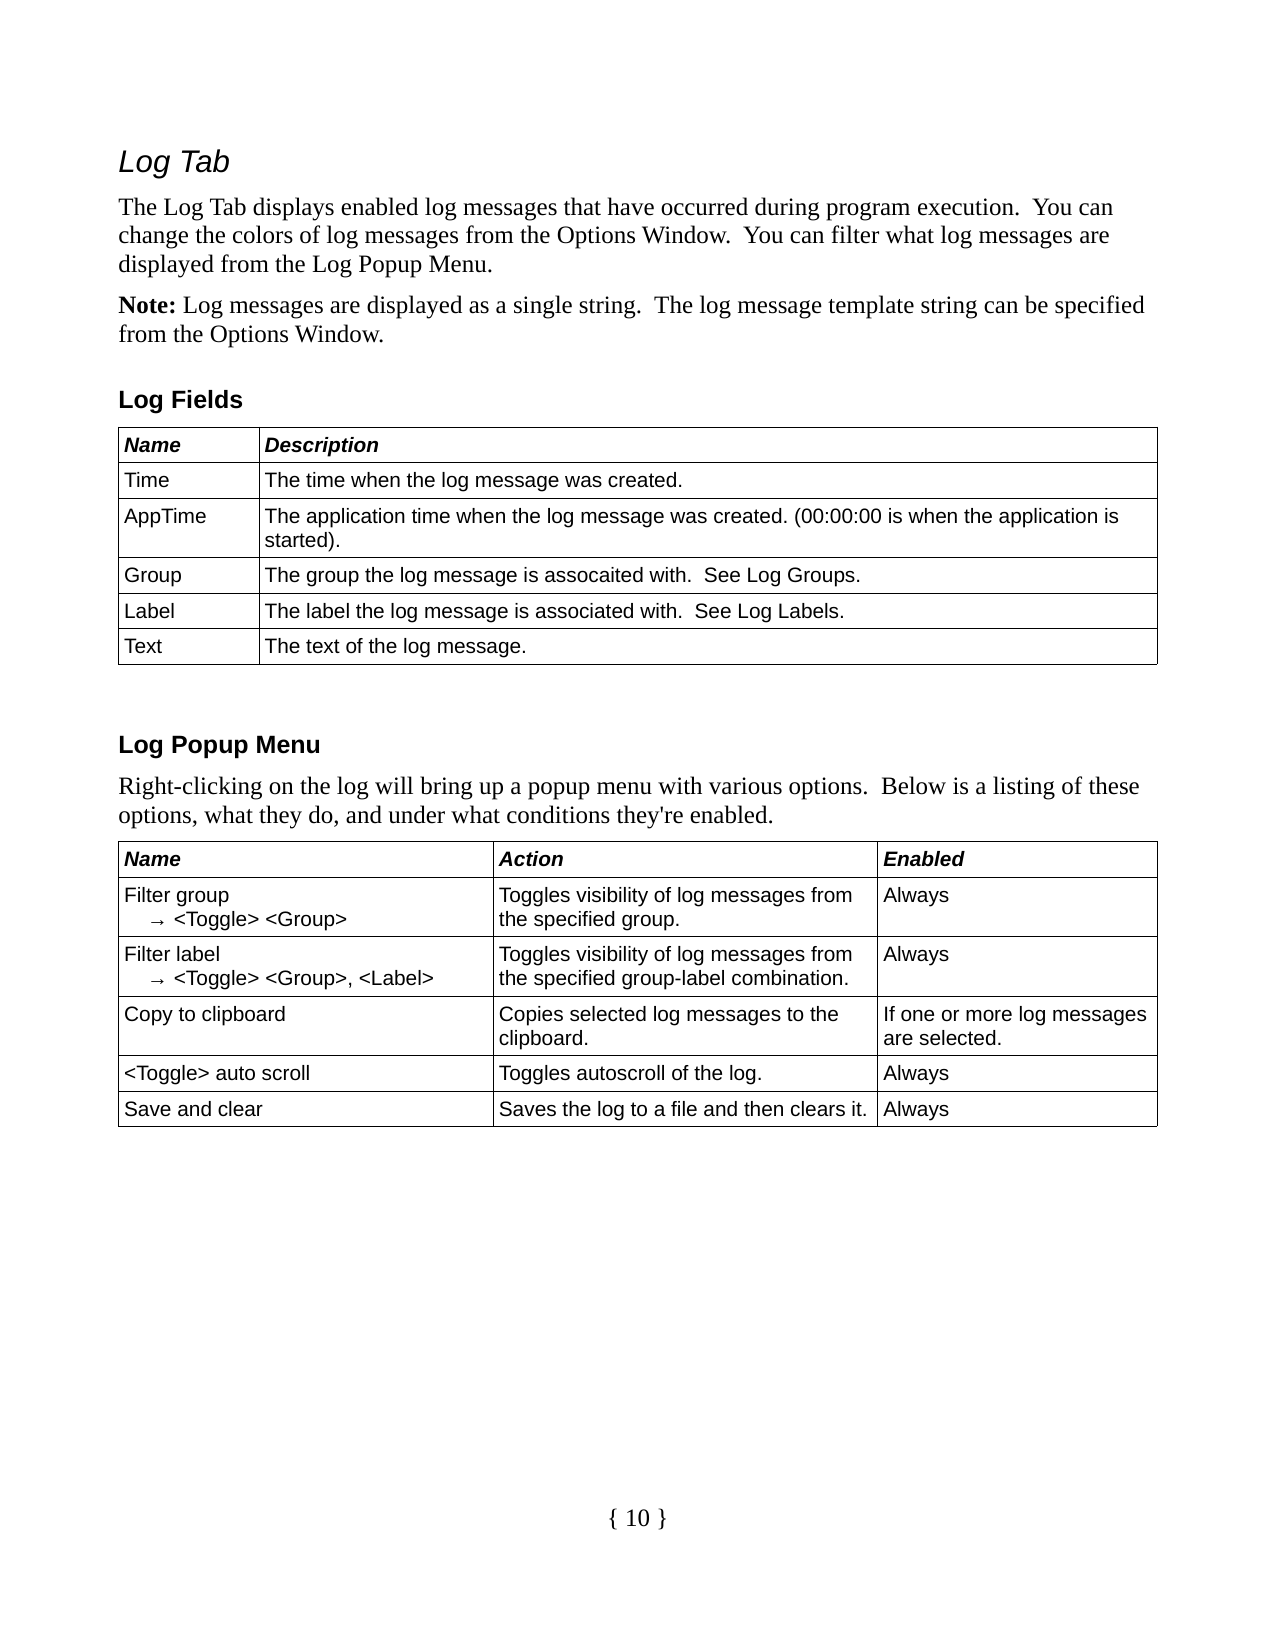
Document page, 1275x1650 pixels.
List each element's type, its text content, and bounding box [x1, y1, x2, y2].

table_cell Copy to clipboard [119, 997, 493, 1055]
table_cell The time when the log message was created. [260, 463, 1157, 498]
table_cell Save and clear [119, 1092, 493, 1126]
table_cell Filter label → <Toggle> <Group>, <Label> [119, 937, 493, 996]
table_cell Toggles visibility of log messages from the specified group. [494, 878, 877, 936]
table_cell Text [119, 629, 259, 664]
table_header Name [119, 428, 259, 462]
table_cell Group [119, 558, 259, 593]
table_cell The label the log message is associated with. See Log Labels. [260, 594, 1157, 628]
table_cell Always [878, 1092, 1157, 1126]
table_header Description [260, 428, 1157, 462]
text The Log Tab displays enabled log messages that have occurred during program execution. You can change the colors of log messages from the Options Window. You can filter what log messages are displayed from the Log Popup Menu. [118, 192, 1157, 278]
table_cell <Toggle> auto scroll [119, 1056, 493, 1091]
table_cell Always [878, 878, 1157, 936]
subtitle Log Fields [118, 385, 1157, 414]
table_cell The group the log message is assocaited with. See Log Groups. [260, 558, 1157, 593]
text Note: Log messages are displayed as a single string. The log message template string can be specified from the Options Window. [118, 290, 1157, 348]
table_cell Copies selected log messages to the clipboard. [494, 997, 877, 1055]
text Right-clicking on the log will bring up a popup menu with various options. Below is a listing of these options, what they do, and under what conditions they're enabled. [118, 771, 1157, 829]
table_header Action [494, 842, 877, 877]
table_cell Filter group → <Toggle> <Group> [119, 878, 493, 936]
table_cell The application time when the log message was created. (00:00:00 is when the application is started). [260, 499, 1157, 557]
table_header Enabled [878, 842, 1157, 877]
table_cell AppTime [119, 499, 259, 557]
table_cell Toggles autoscroll of the log. [494, 1056, 877, 1091]
table_cell Saves the log to a file and then clears it. [494, 1092, 877, 1126]
table_cell Always [878, 1056, 1157, 1091]
table_cell Label [119, 594, 259, 628]
table_cell The text of the log message. [260, 629, 1157, 664]
table_cell Time [119, 463, 259, 498]
table_cell Always [878, 937, 1157, 996]
subtitle Log Popup Menu [118, 730, 1157, 759]
table_header Name [119, 842, 493, 877]
table_cell Toggles visibility of log messages from the specified group-label combination. [494, 937, 877, 996]
table_cell If one or more log messages are selected. [878, 997, 1157, 1055]
subtitle Log Tab [118, 143, 1157, 179]
